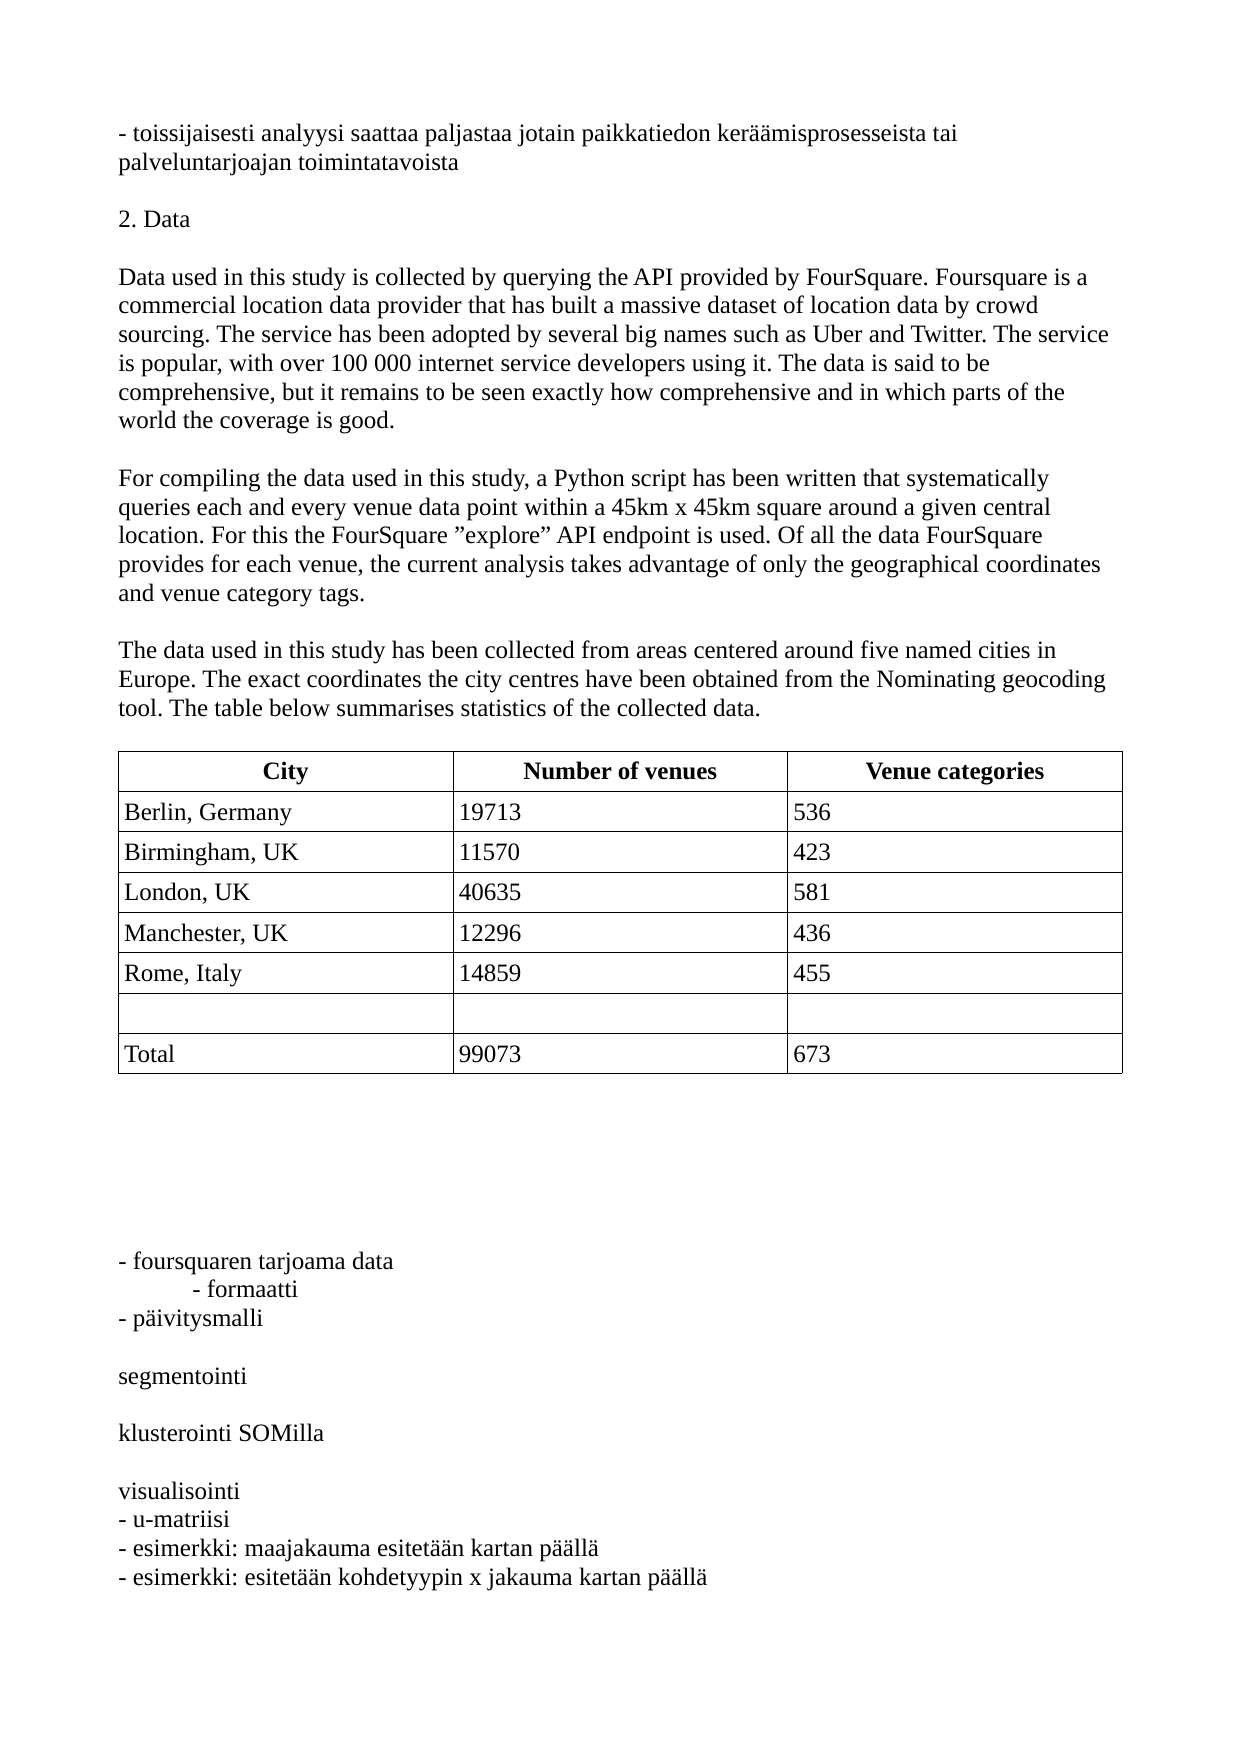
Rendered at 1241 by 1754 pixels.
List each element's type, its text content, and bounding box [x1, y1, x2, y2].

text 2. Data [118, 204, 1122, 233]
table_cell 673 [788, 1034, 1122, 1073]
table_cell 536 [788, 792, 1122, 831]
text - toissijaisesti analyysi saattaa paljastaa jotain paikkatiedon keräämisprosesseista tai palveluntarjoajan toimintatavoista [118, 118, 1122, 176]
table_cell London, UK [119, 873, 453, 912]
table_cell [454, 994, 787, 1033]
table_header Number of venues [454, 752, 787, 791]
table_cell 40635 [454, 873, 787, 912]
table_cell Birmingham, UK [119, 832, 453, 872]
table_cell 423 [788, 832, 1122, 872]
table_cell Manchester, UK [119, 913, 453, 952]
text Data used in this study is collected by querying the API provided by FourSquare. Foursquare is a commercial location data provider that has built a massive dataset of location data by crowd sourcing. The service has been adopted by several big names such as Uber and Twitter. The service is popular, with over 100 000 internet service developers using it. The data is said to be comprehensive, but it remains to be seen exactly how comprehensive and in which parts of the world the coverage is good. [118, 262, 1122, 434]
table_cell 19713 [454, 792, 787, 831]
table_cell [788, 994, 1122, 1033]
text - foursquaren tarjoama data [118, 1246, 1122, 1274]
table_cell 455 [788, 953, 1122, 992]
table_cell Total [119, 1034, 453, 1073]
table_header Venue categories [788, 752, 1122, 791]
table_cell [119, 994, 453, 1033]
text - esimerkki: esitetään kohdetyypin x jakauma kartan päällä [118, 1562, 1122, 1591]
table_header City [119, 752, 453, 791]
table_cell 11570 [454, 832, 787, 872]
table_cell Berlin, Germany [119, 792, 453, 831]
text segmentointi [118, 1361, 1122, 1389]
table_cell 581 [788, 873, 1122, 912]
table_cell 436 [788, 913, 1122, 952]
text - esimerkki: maajakauma esitetään kartan päällä [118, 1533, 1122, 1562]
table_cell 99073 [454, 1034, 787, 1073]
text For compiling the data used in this study, a Python script has been written that systematically queries each and every venue data point within a 45km x 45km square around a given central location. For this the FourSquare ”explore” API endpoint is used. Of all the data FourSquare provides for each venue, the current analysis takes advantage of only the geographical coordinates and venue category tags. [118, 463, 1122, 607]
text - päivitysmalli [118, 1303, 1122, 1332]
text - u-matriisi [118, 1504, 1122, 1533]
table_cell 14859 [454, 953, 787, 992]
text visualisointi [118, 1476, 1122, 1504]
text The data used in this study has been collected from areas centered around five named cities in Europe. The exact coordinates the city centres have been obtained from the Nominating geocoding tool. The table below summarises statistics of the collected data. [118, 636, 1122, 722]
text klusterointi SOMilla [118, 1418, 1122, 1447]
table_cell Rome, Italy [119, 953, 453, 992]
table_cell 12296 [454, 913, 787, 952]
text - formaatti [118, 1274, 1122, 1303]
